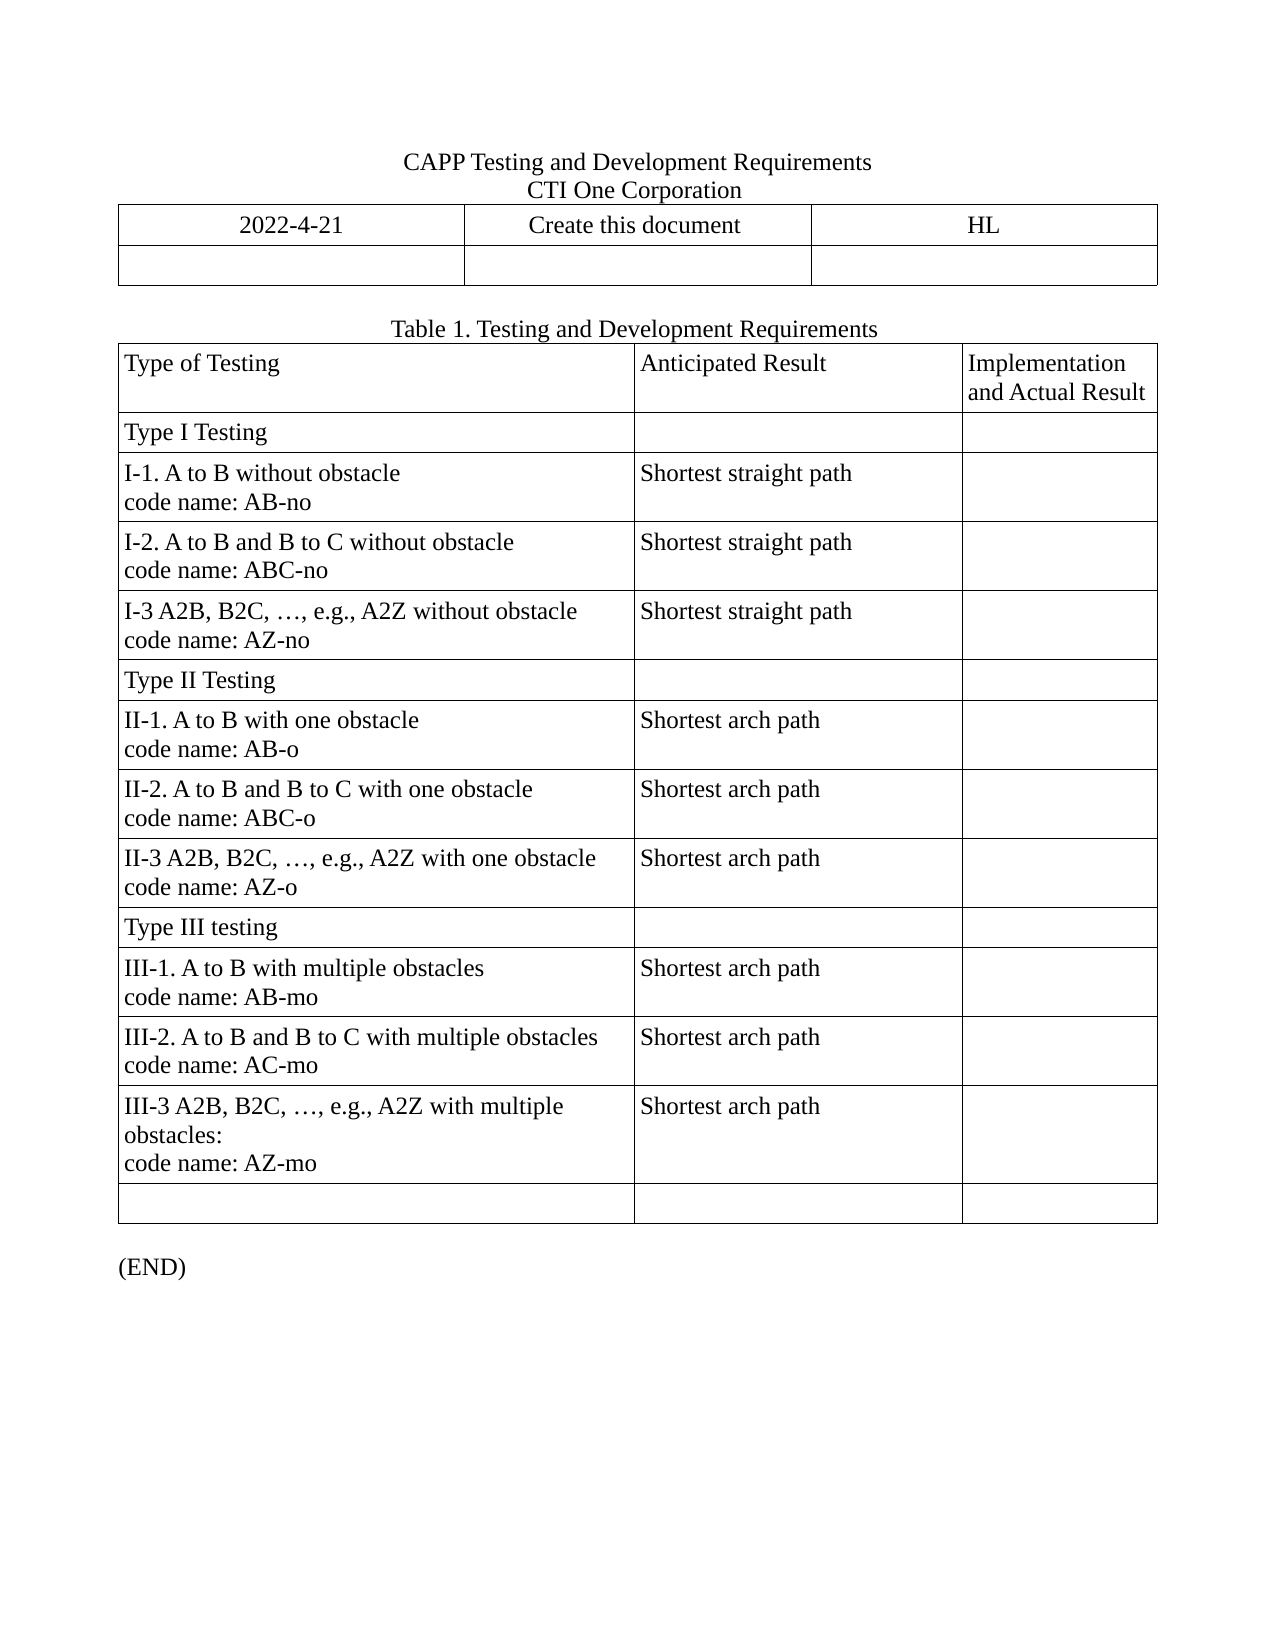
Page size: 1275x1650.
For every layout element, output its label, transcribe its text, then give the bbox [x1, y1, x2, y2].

table_header Implementation and Actual Result [963, 344, 1157, 412]
table_cell [963, 1017, 1157, 1085]
text Table 1. Testing and Development Requirements [118, 314, 1157, 343]
table_header 2022-4-21 [119, 205, 464, 245]
table_cell [119, 1184, 634, 1223]
text (END) [118, 1252, 1157, 1281]
table_cell [812, 246, 1157, 285]
table_header Type of Testing [119, 344, 634, 412]
table_cell [963, 1184, 1157, 1223]
table_cell II-3 A2B, B2C, …, e.g., A2Z with one obstacle code name: AZ-o [119, 839, 634, 907]
table_cell [963, 413, 1157, 452]
table_cell Type III testing [119, 908, 634, 947]
table_cell Shortest arch path [635, 770, 962, 838]
table_cell [635, 413, 962, 452]
table_cell III-3 A2B, B2C, …, e.g., A2Z with multiple obstacles: code name: AZ-mo [119, 1086, 634, 1183]
table_cell II-1. A to B with one obstacle code name: AB-o [119, 701, 634, 768]
table_cell [963, 701, 1157, 768]
table_cell [963, 770, 1157, 838]
table_cell Shortest arch path [635, 1017, 962, 1085]
table_cell [465, 246, 811, 285]
table_cell [963, 660, 1157, 699]
table_cell II-2. A to B and B to C with one obstacle code name: ABC-o [119, 770, 634, 838]
table_header Create this document [465, 205, 811, 245]
table_cell Type II Testing [119, 660, 634, 699]
table_cell I-2. A to B and B to C without obstacle code name: ABC-no [119, 522, 634, 590]
table_cell [963, 522, 1157, 590]
table_header HL [812, 205, 1157, 245]
table_cell [119, 246, 464, 285]
table_cell Shortest straight path [635, 591, 962, 659]
table_cell Shortest arch path [635, 948, 962, 1016]
table_cell Shortest arch path [635, 701, 962, 768]
table_header Anticipated Result [635, 344, 962, 412]
table_cell [963, 839, 1157, 907]
text CTI One Corporation [118, 176, 1157, 204]
table_cell [963, 908, 1157, 947]
table_cell Shortest straight path [635, 522, 962, 590]
table_cell Shortest arch path [635, 1086, 962, 1183]
table_cell [635, 660, 962, 699]
table_cell I-1. A to B without obstacle code name: AB-no [119, 453, 634, 521]
table_cell Shortest straight path [635, 453, 962, 521]
table_cell III-2. A to B and B to C with multiple obstacles code name: AC-mo [119, 1017, 634, 1085]
table_cell [963, 453, 1157, 521]
table_cell Type I Testing [119, 413, 634, 452]
text CAPP Testing and Development Requirements [118, 147, 1157, 176]
table_cell [963, 1086, 1157, 1183]
table_cell Shortest arch path [635, 839, 962, 907]
table_cell [635, 1184, 962, 1223]
table_cell [635, 908, 962, 947]
table_cell [963, 948, 1157, 1016]
table_cell I-3 A2B, B2C, …, e.g., A2Z without obstacle code name: AZ-no [119, 591, 634, 659]
table_cell [963, 591, 1157, 659]
table_cell III-1. A to B with multiple obstacles code name: AB-mo [119, 948, 634, 1016]
